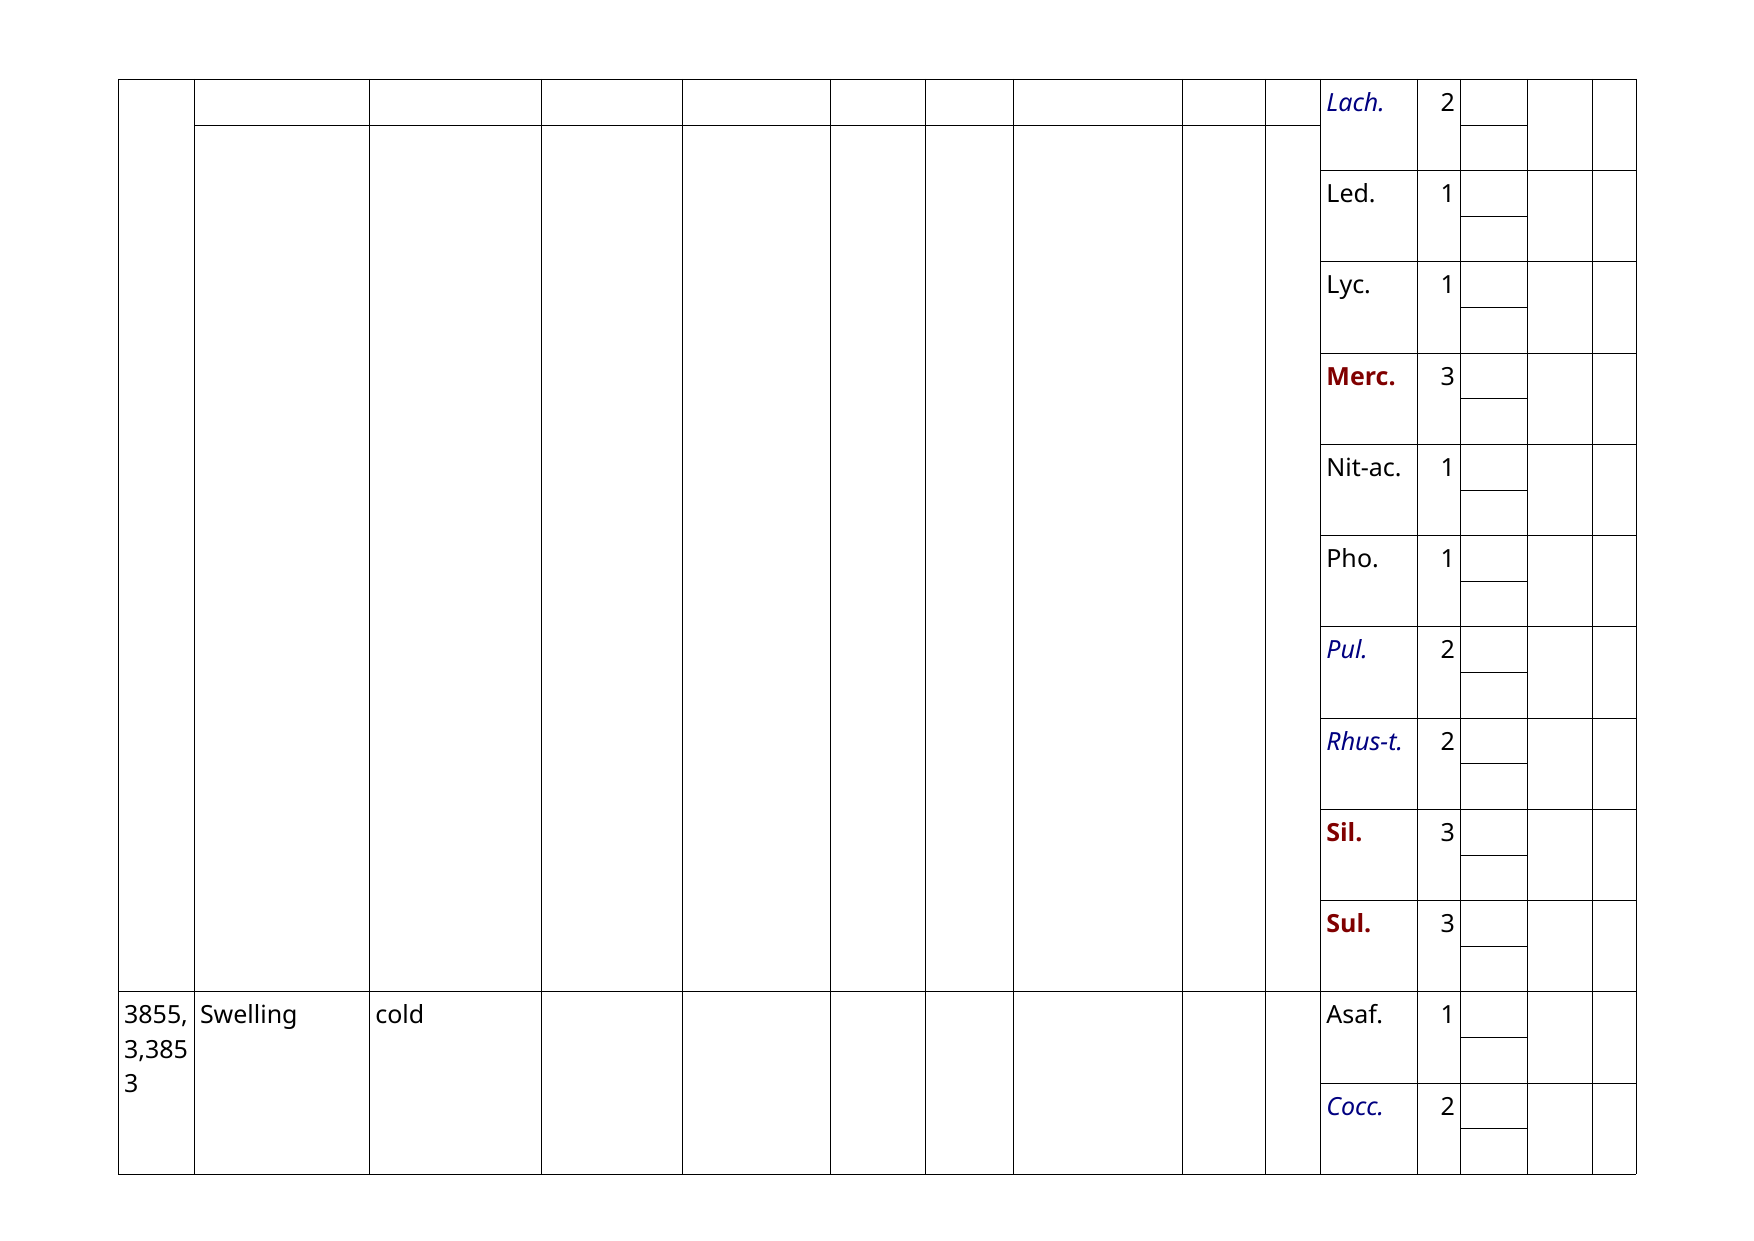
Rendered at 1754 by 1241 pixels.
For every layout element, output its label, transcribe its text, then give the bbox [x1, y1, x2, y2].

table_cell 2 [1418, 80, 1460, 170]
table_cell [831, 992, 925, 1174]
table_cell [542, 80, 682, 124]
table_cell [1461, 673, 1527, 718]
table_cell [1461, 1084, 1527, 1128]
table_cell [926, 126, 1013, 991]
table_cell [1461, 1129, 1527, 1174]
table_cell [831, 80, 925, 124]
table_cell [1266, 126, 1320, 991]
table_cell cold [370, 992, 541, 1174]
table_cell [1461, 171, 1527, 216]
table_cell Merc. [1321, 354, 1417, 444]
table_cell [1528, 719, 1592, 809]
table_cell [1593, 810, 1636, 900]
table_cell 1 [1418, 445, 1460, 535]
table_cell [1014, 992, 1182, 1174]
table_cell [1593, 80, 1636, 170]
table_cell [1528, 810, 1592, 900]
table_cell [1593, 627, 1636, 718]
table_cell [1461, 947, 1527, 991]
table_cell Asaf. [1321, 992, 1417, 1083]
table_cell 2 [1418, 1084, 1460, 1174]
table_cell Sul. [1321, 901, 1417, 991]
table_cell [195, 126, 369, 991]
table_cell [1461, 1038, 1527, 1083]
table_cell [1528, 1084, 1592, 1174]
table_cell [1461, 445, 1527, 489]
table_cell [1461, 627, 1527, 672]
table_cell 1 [1418, 536, 1460, 626]
table_cell [683, 80, 830, 124]
table_cell [1014, 126, 1182, 991]
table_cell [1593, 171, 1636, 261]
table_cell [1593, 719, 1636, 809]
table_cell [542, 992, 682, 1174]
table_cell [1528, 536, 1592, 626]
table_cell [1461, 856, 1527, 900]
table_cell [1593, 901, 1636, 991]
table_cell Lyc. [1321, 262, 1417, 353]
table_cell [1266, 80, 1320, 124]
table_cell [1183, 80, 1265, 124]
table_cell Cocc. [1321, 1084, 1417, 1174]
table_cell [1528, 992, 1592, 1083]
table_cell [683, 126, 830, 991]
table_cell [1528, 262, 1592, 353]
table_cell 2 [1418, 719, 1460, 809]
table_cell [1593, 354, 1636, 444]
table_cell 3855,3,3853 [119, 992, 194, 1174]
table_cell [1461, 217, 1527, 261]
table_cell [1528, 901, 1592, 991]
table_cell [831, 126, 925, 991]
table_cell [1461, 80, 1527, 124]
table_cell [1593, 262, 1636, 353]
table_cell [1528, 354, 1592, 444]
table_cell [1266, 992, 1320, 1174]
table_cell [1461, 126, 1527, 170]
table_cell [1461, 308, 1527, 353]
table_cell 1 [1418, 262, 1460, 353]
table_cell 3 [1418, 901, 1460, 991]
table_cell [1461, 399, 1527, 444]
table_cell [1461, 901, 1527, 946]
table_cell Led. [1321, 171, 1417, 261]
table_cell [1183, 126, 1265, 991]
table_cell [1461, 491, 1527, 535]
table_cell Sil. [1321, 810, 1417, 900]
table_cell [370, 80, 541, 124]
table_cell Lach. [1321, 80, 1417, 170]
table_cell [1593, 1084, 1636, 1174]
table_cell [1461, 354, 1527, 398]
table_cell [1014, 80, 1182, 124]
table_cell [1528, 171, 1592, 261]
table_cell [1528, 445, 1592, 535]
table_cell 1 [1418, 992, 1460, 1083]
table_cell [1593, 992, 1636, 1083]
table_cell 2 [1418, 627, 1460, 718]
table_cell [683, 992, 830, 1174]
table_cell [119, 80, 194, 991]
table_cell [542, 126, 682, 991]
table_cell [1461, 536, 1527, 581]
table_cell [1528, 80, 1592, 170]
table_cell [1183, 992, 1265, 1174]
table_cell [1593, 536, 1636, 626]
table_cell Pul. [1321, 627, 1417, 718]
table_cell 3 [1418, 354, 1460, 444]
table_cell [370, 126, 541, 991]
table_cell [195, 80, 369, 124]
table_cell [1461, 992, 1527, 1037]
table_cell Rhus-t. [1321, 719, 1417, 809]
table_cell Nit-ac. [1321, 445, 1417, 535]
table_cell [1461, 764, 1527, 809]
table_cell Swelling [195, 992, 369, 1174]
table_cell 3 [1418, 810, 1460, 900]
table_cell [1528, 627, 1592, 718]
table_cell [1461, 810, 1527, 854]
table_cell [1593, 445, 1636, 535]
table_cell [926, 992, 1013, 1174]
table_cell [926, 80, 1013, 124]
table_cell 1 [1418, 171, 1460, 261]
table_cell Pho. [1321, 536, 1417, 626]
table_cell [1461, 262, 1527, 307]
table_cell [1461, 582, 1527, 626]
table_cell [1461, 719, 1527, 763]
